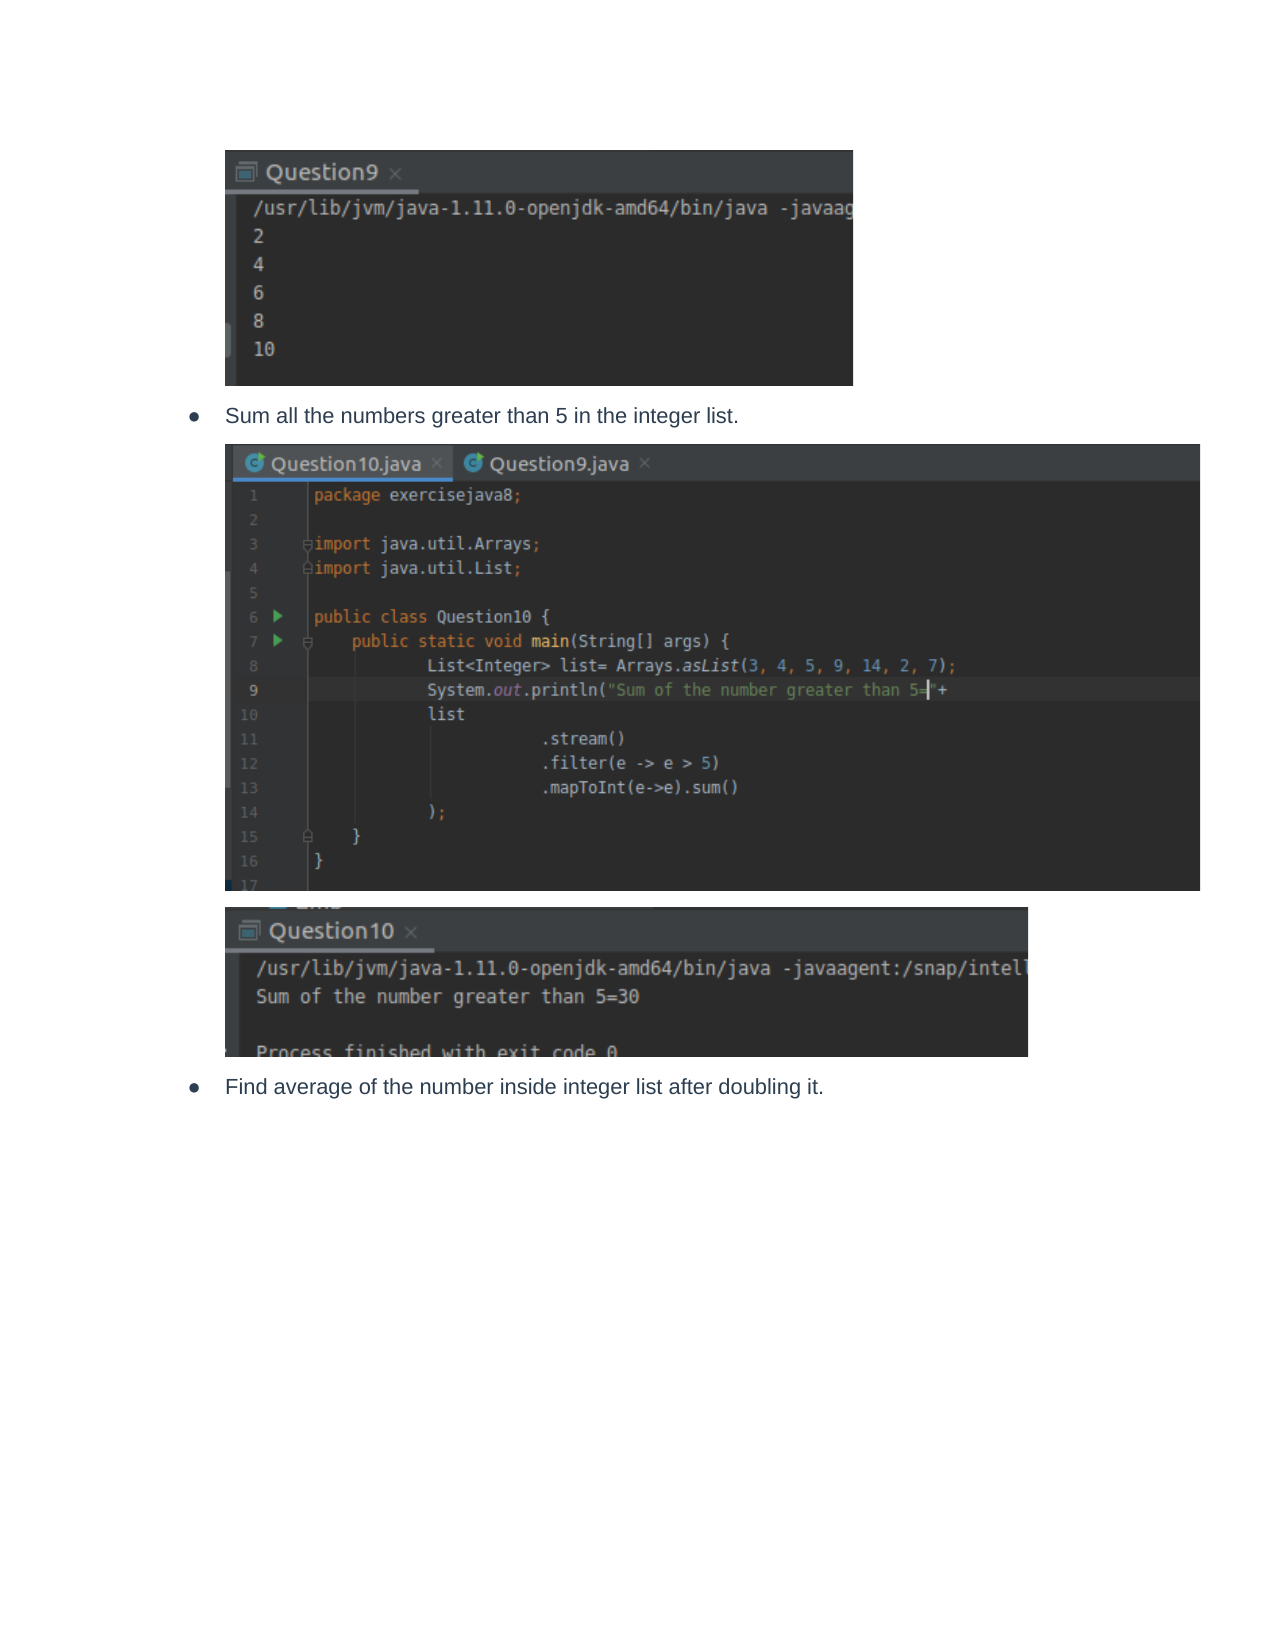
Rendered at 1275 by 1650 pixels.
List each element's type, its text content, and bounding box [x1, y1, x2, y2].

picture [225, 444, 1200, 891]
list Find average of the number inside integer list after doubling it. [187, 1074, 1125, 1099]
list Sum all the numbers greater than 5 in the integer list. [187, 403, 1125, 428]
picture [225, 150, 854, 386]
picture [225, 907, 1029, 1057]
